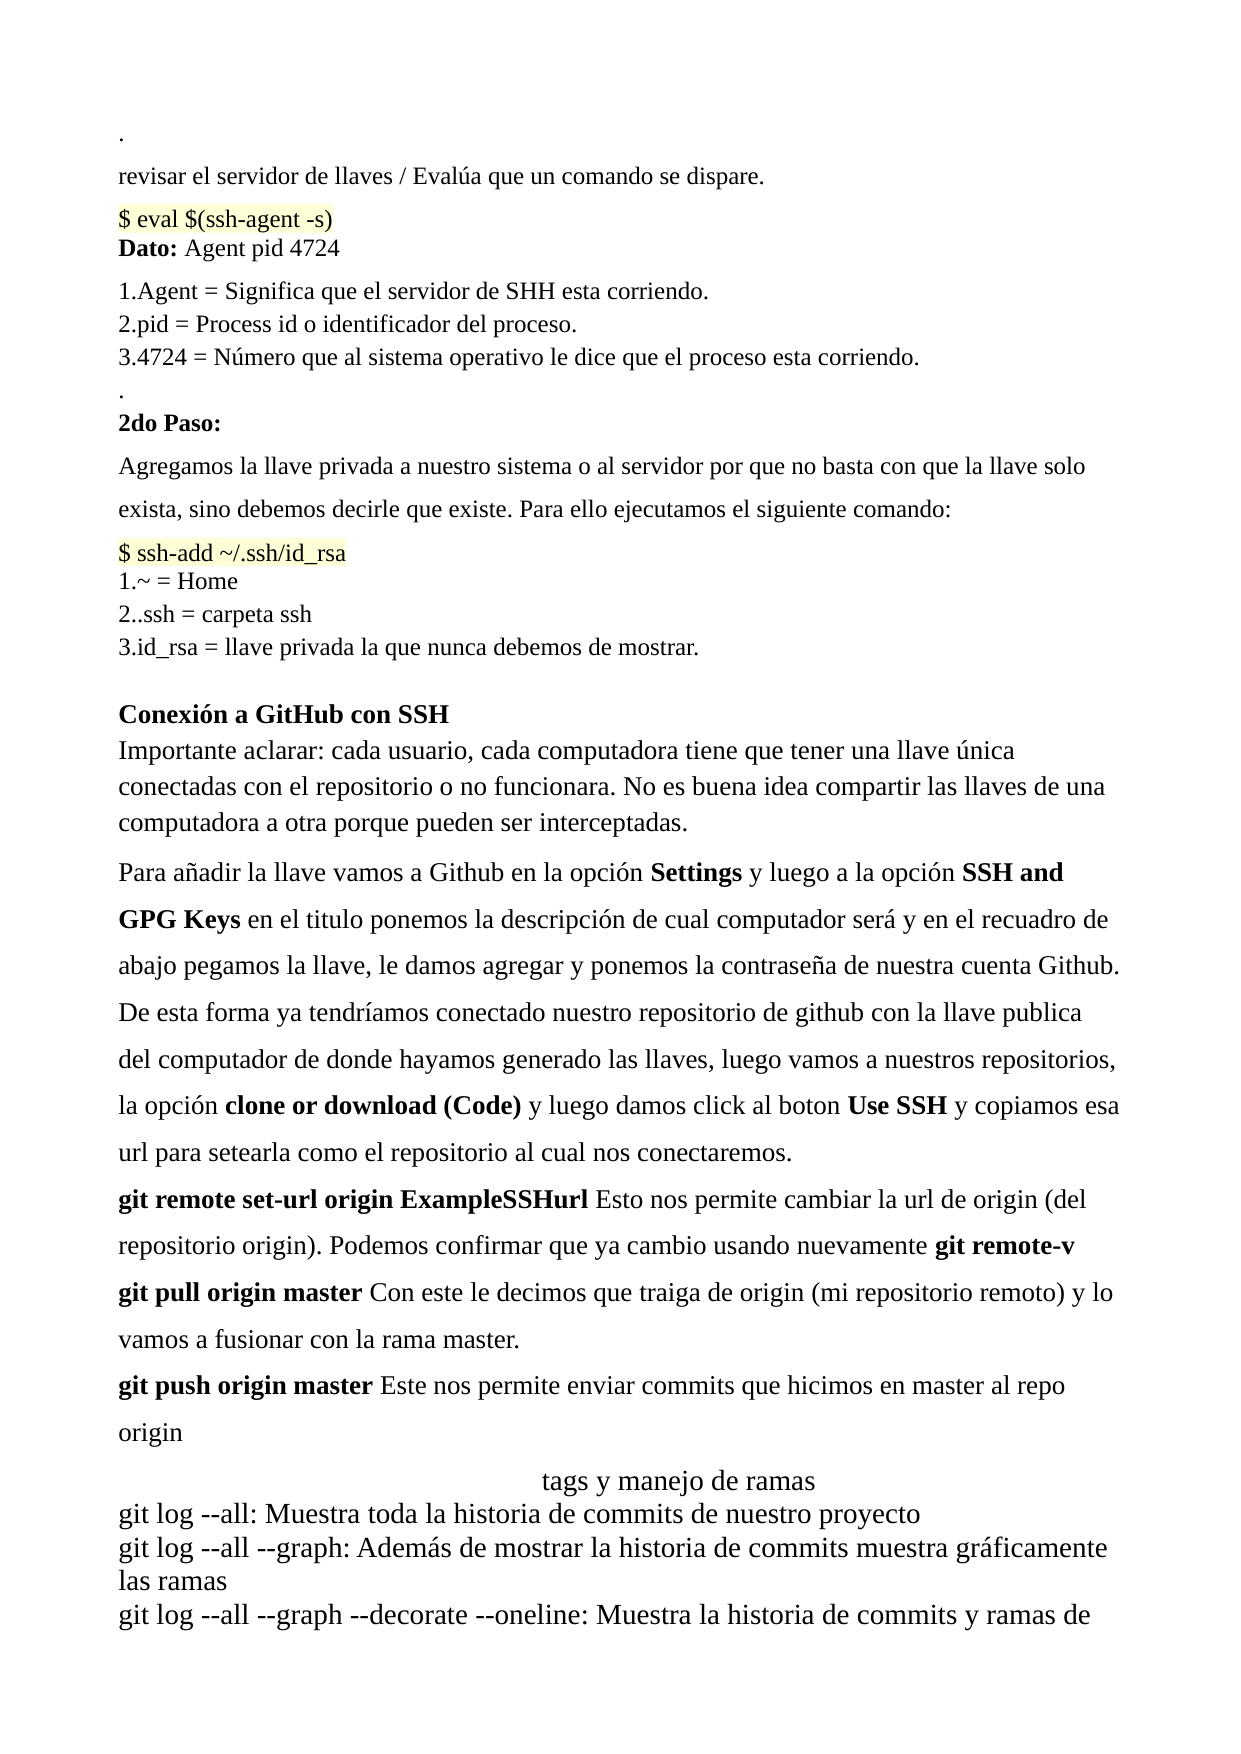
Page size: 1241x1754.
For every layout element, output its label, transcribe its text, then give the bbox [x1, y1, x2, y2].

text git pull origin master Con este le decimos que traiga de origin (mi repositorio remoto) y lo vamos a fusionar con la rama master. git push origin master Este nos permite enviar commits que hicimos en master al repo origin [118, 1276, 1122, 1447]
text git remote set-url origin ExampleSSHurl Esto nos permite cambiar la url de origin (del repositorio origin). Podemos confirmar que ya cambio usando nuevamente git remote-v [118, 1183, 1122, 1261]
text $ eval $(ssh-agent -s) [118, 204, 1122, 233]
text Agregamos la llave privada a nuestro sistema o al servidor por que no basta con que la llave solo exista, sino debemos decirle que existe. Para ello ejecutamos el siguiente comando: [118, 451, 1122, 523]
text Conexión a GitHub con SSH Importante aclarar: cada usuario, cada computadora tiene que tener una llave única conectadas con el repositorio o no funcionara. No es buena idea compartir las llaves de una computadora a otra porque pueden ser interceptadas. [118, 698, 1122, 837]
list Agent = Significa que el servidor de SHH esta corriendo. [118, 276, 1122, 305]
text $ ssh-add ~/.ssh/id_rsa [118, 538, 1122, 566]
list .ssh = carpeta ssh [118, 599, 1122, 628]
list id_rsa = llave privada la que nunca debemos de mostrar. [118, 632, 1122, 661]
text De esta forma ya tendríamos conectado nuestro repositorio de github con la llave publica del computador de donde hayamos generado las llaves, luego vamos a nuestros repositorios, la opción clone or download (Code) y luego damos click al boton Use SSH y copiamos esa url para setearla como el repositorio al cual nos conectaremos. [118, 996, 1122, 1167]
text 2do Paso: [118, 408, 1122, 437]
text git log --all: Muestra toda la historia de commits de nuestro proyecto git log --all --graph: Además de mostrar la historia de commits muestra gráficamente las ramas git log --all --graph --decorate --oneline: Muestra la historia de commits y ramas de [118, 1496, 1122, 1630]
text Dato: Agent pid 4724 [118, 233, 1122, 262]
text tags y manejo de ramas [118, 1463, 1122, 1496]
list 4724 = Número que al sistema operativo le dice que el proceso esta corriendo. . [118, 342, 1122, 404]
list ~ = Home [118, 566, 1122, 595]
list pid = Process id o identificador del proceso. [118, 309, 1122, 338]
text Para añadir la llave vamos a Github en la opción Settings y luego a la opción SSH and GPG Keys en el titulo ponemos la descripción de cual computador será y en el recuadro de abajo pegamos la llave, le damos agregar y ponemos la contraseña de nuestra cuenta Github. [118, 856, 1122, 981]
text . revisar el servidor de llaves / Evalúa que un comando se dispare. [118, 118, 1122, 190]
